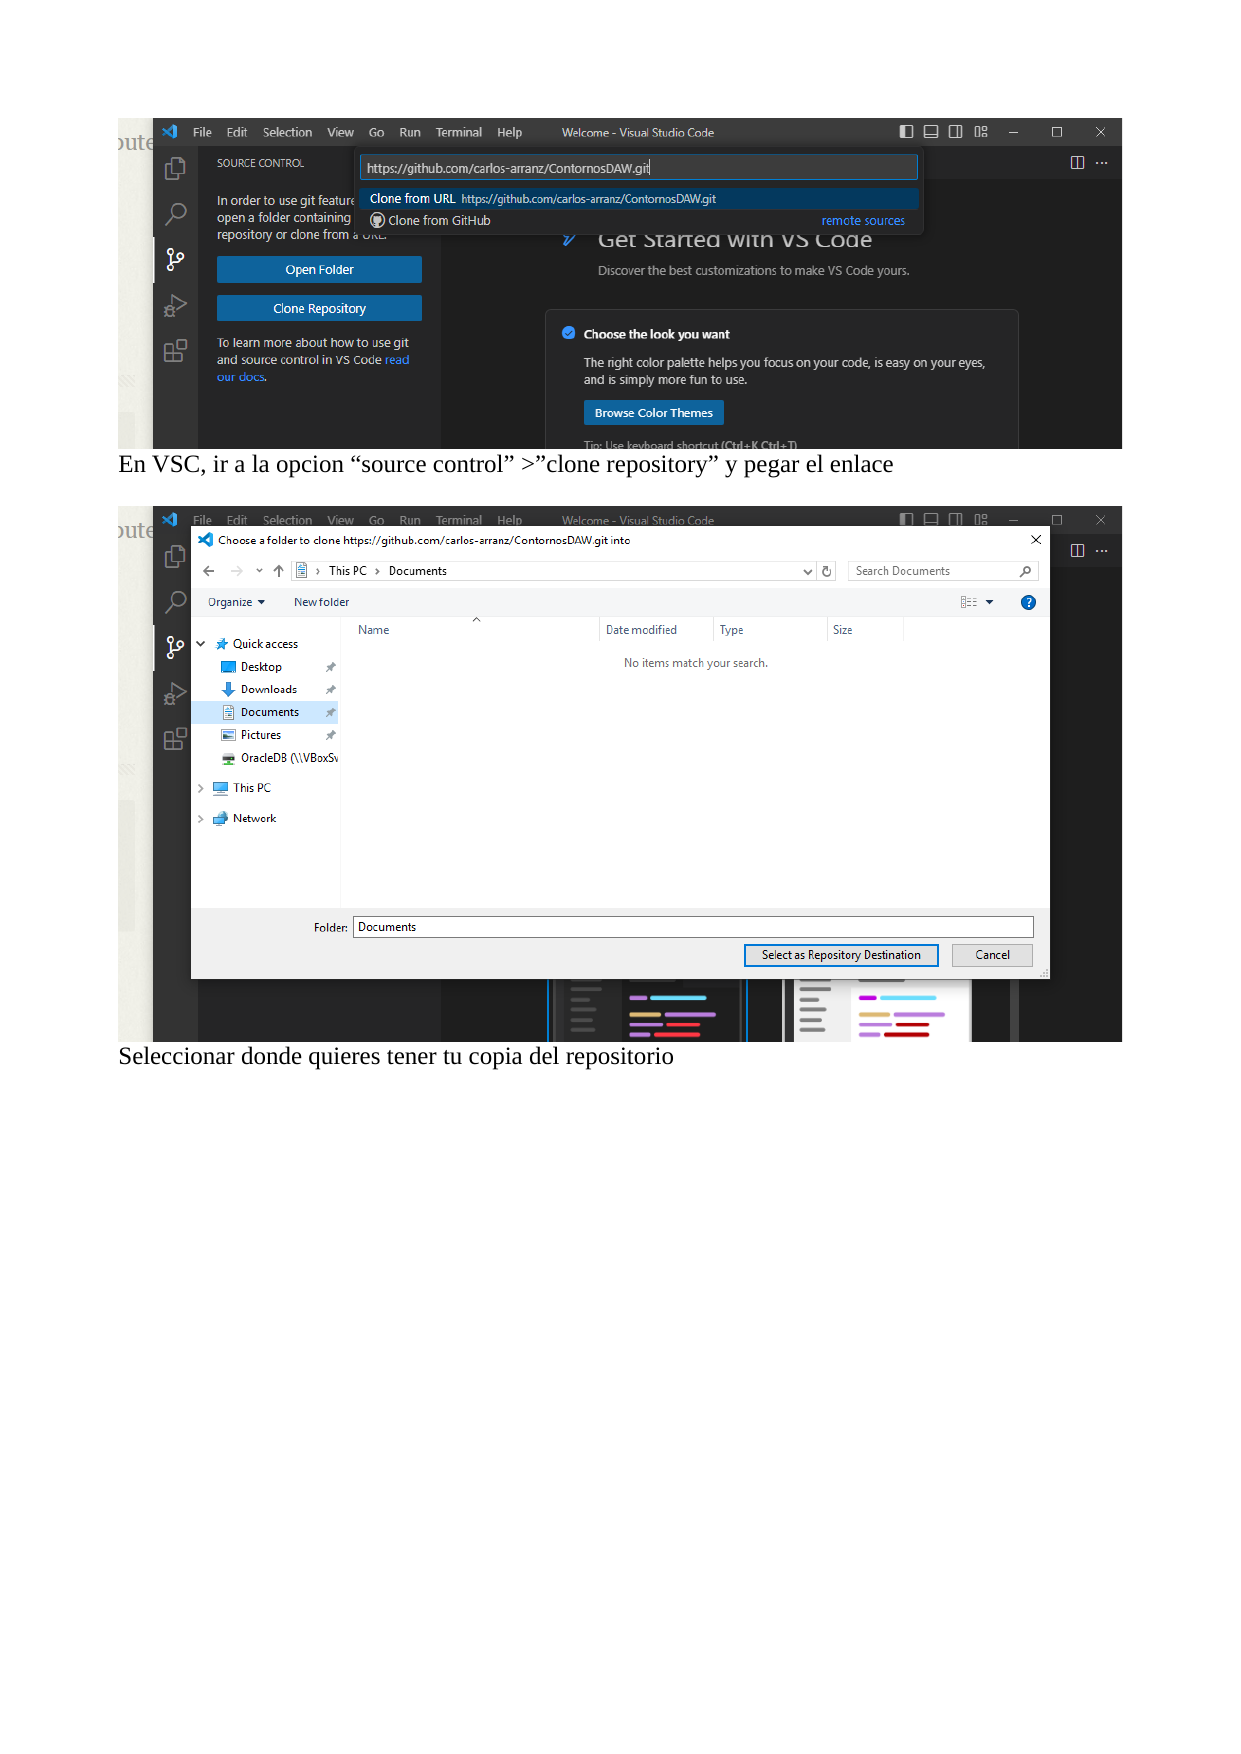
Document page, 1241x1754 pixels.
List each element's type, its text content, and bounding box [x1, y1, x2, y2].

picture [118, 118, 1123, 449]
text Seleccionar donde quieres tener tu copia del repositorio [118, 1042, 1122, 1070]
picture [118, 506, 1123, 1042]
text En VSC, ir a la opcion “source control” >”clone repository” y pegar el enlace [118, 449, 1122, 477]
